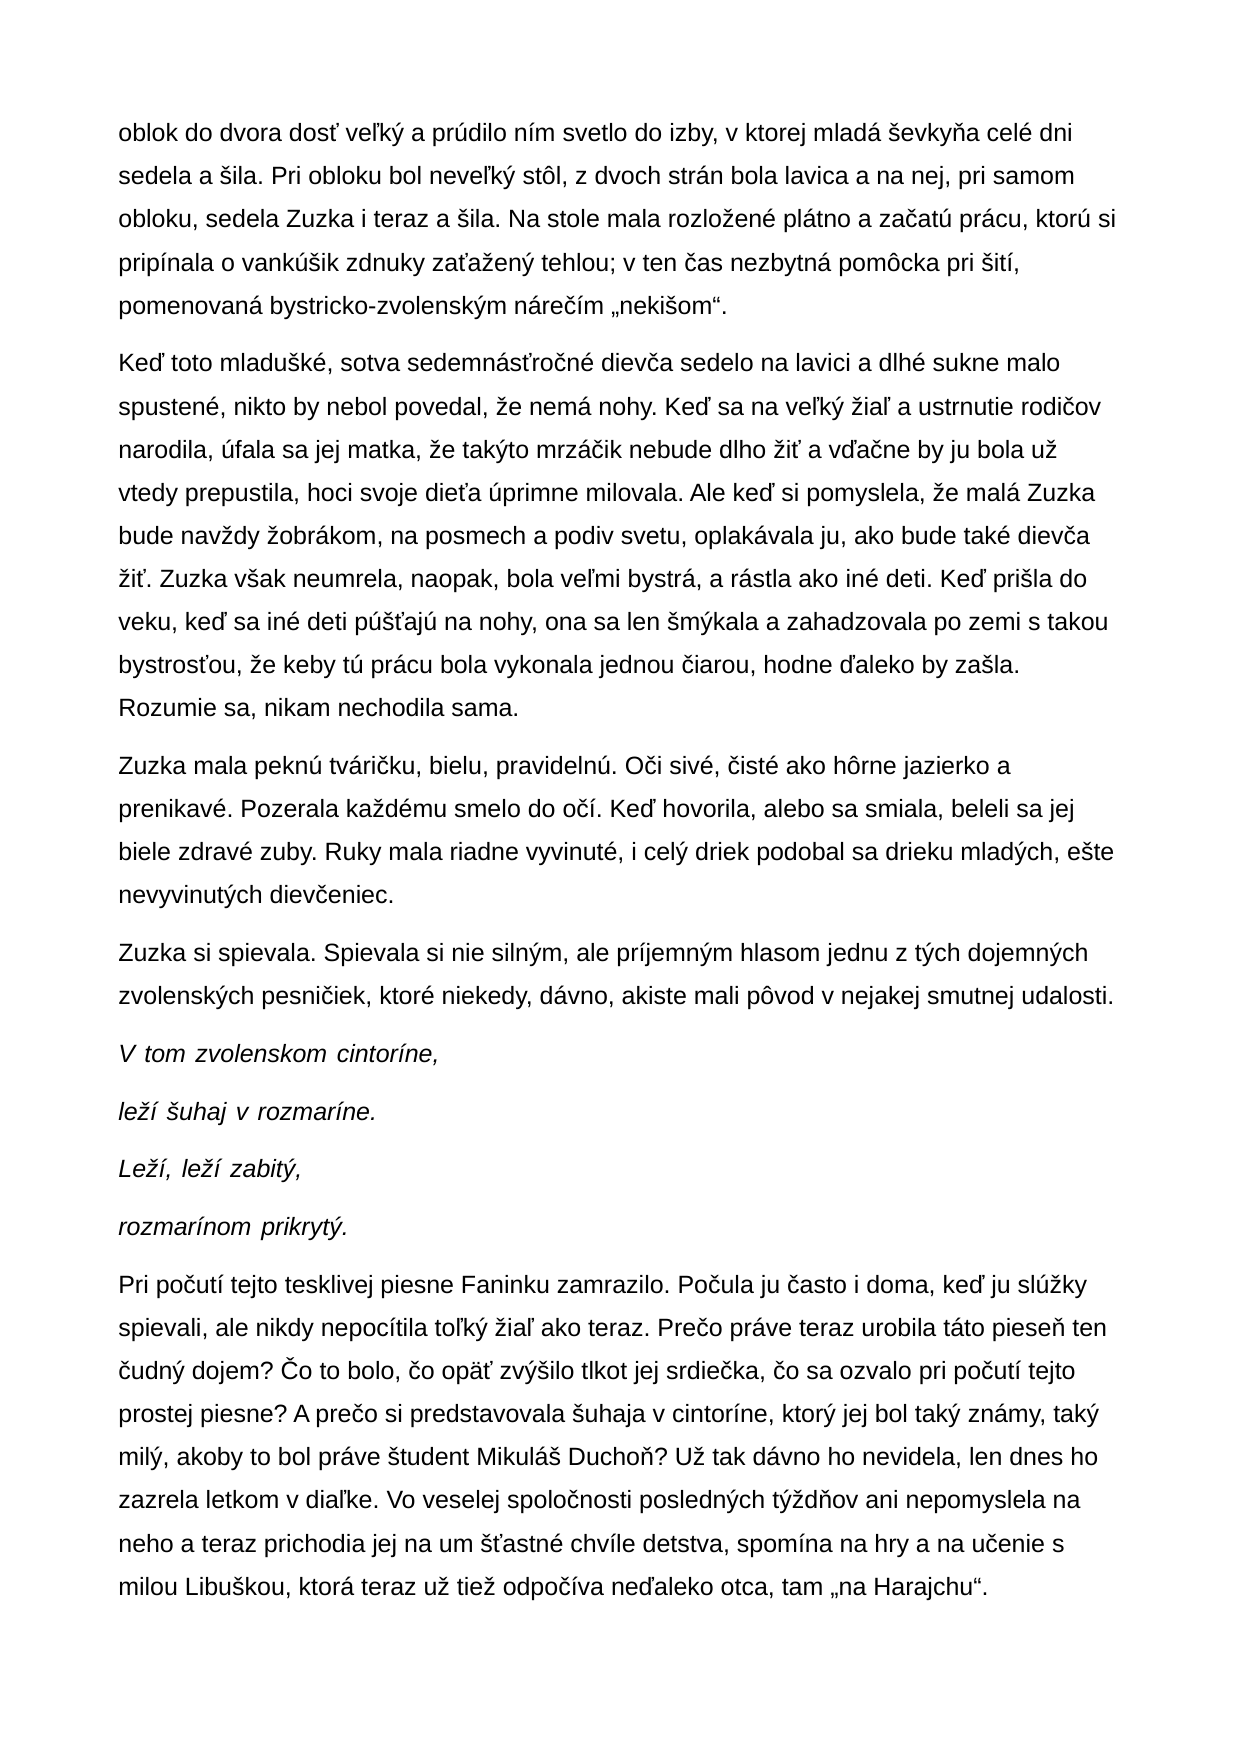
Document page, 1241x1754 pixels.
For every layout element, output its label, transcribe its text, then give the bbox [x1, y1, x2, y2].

text Zuzka mala peknú tváričku, bielu, pravidelnú. Oči sivé, čisté ako hôrne jazierko a prenikavé. Pozerala každému smelo do očí. Keď hovorila, alebo sa smiala, beleli sa jej biele zdravé zuby. Ruky mala riadne vyvinuté, i celý driek podobal sa drieku mladých, ešte nevyvinutých dievčeniec. [118, 751, 1122, 909]
text oblok do dvora dosť veľký a prúdilo ním svetlo do izby, v ktorej mladá ševkyňa celé dni sedela a šila. Pri obloku bol neveľký stôl, z dvoch strán bola lavica a na nej, pri samom obloku, sedela Zuzka i teraz a šila. Na stole mala rozložené plátno a začatú prácu, ktorú si pripínala o vankúšik zdnuky zaťažený tehlou; v ten čas nezbytná pomôcka pri šití, pomenovaná bystricko-zvolenským nárečím „nekišom“. [118, 118, 1122, 319]
text Zuzka si spievala. Spievala si nie silným, ale príjemným hlasom jednu z tých dojemných zvolenských pesničiek, ktoré niekedy, dávno, akiste mali pôvod v nejakej smutnej udalosti. [118, 938, 1122, 1010]
text V tom zvolenskom cintoríne, [118, 1039, 1122, 1068]
text rozmarínom prikrytý. [118, 1212, 1122, 1241]
text Keď toto mladušké, sotva sedemnásťročné dievča sedelo na lavici a dlhé sukne malo spustené, nikto by nebol povedal, že nemá nohy. Keď sa na veľký žiaľ a ustrnutie rodičov narodila, úfala sa jej matka, že takýto mrzáčik nebude dlho žiť a vďačne by ju bola už vtedy prepustila, hoci svoje dieťa úprimne milovala. Ale keď si pomyslela, že malá Zuzka bude navždy žobrákom, na posmech a podiv svetu, oplakávala ju, ako bude také dievča žiť. Zuzka však neumrela, naopak, bola veľmi bystrá, a rástla ako iné deti. Keď prišla do veku, keď sa iné deti púšťajú na nohy, ona sa len šmýkala a zahadzovala po zemi s takou bystrosťou, že keby tú prácu bola vykonala jednou čiarou, hodne ďaleko by zašla. Rozumie sa, nikam nechodila sama. [118, 348, 1122, 722]
text Pri počutí tejto tesklivej piesne Faninku zamrazilo. Počula ju často i doma, keď ju slúžky spievali, ale nikdy nepocítila toľký žiaľ ako teraz. Prečo práve teraz urobila táto pieseň ten čudný dojem? Čo to bolo, čo opäť zvýšilo tlkot jej srdiečka, čo sa ozvalo pri počutí tejto prostej piesne? A prečo si predstavovala šuhaja v cintoríne, ktorý jej bol taký známy, taký milý, akoby to bol práve študent Mikuláš Duchoň? Už tak dávno ho nevidela, len dnes ho zazrela letkom v diaľke. Vo veselej spoločnosti posledných týždňov ani nepomyslela na neho a teraz prichodia jej na um šťastné chvíle detstva, spomína na hry a na učenie s milou Libuškou, ktorá teraz už tiež odpočíva neďaleko otca, tam „na Harajchu“. [118, 1270, 1122, 1600]
text leží šuhaj v rozmaríne. [118, 1097, 1122, 1125]
text Leží, leží zabitý, [118, 1154, 1122, 1183]
